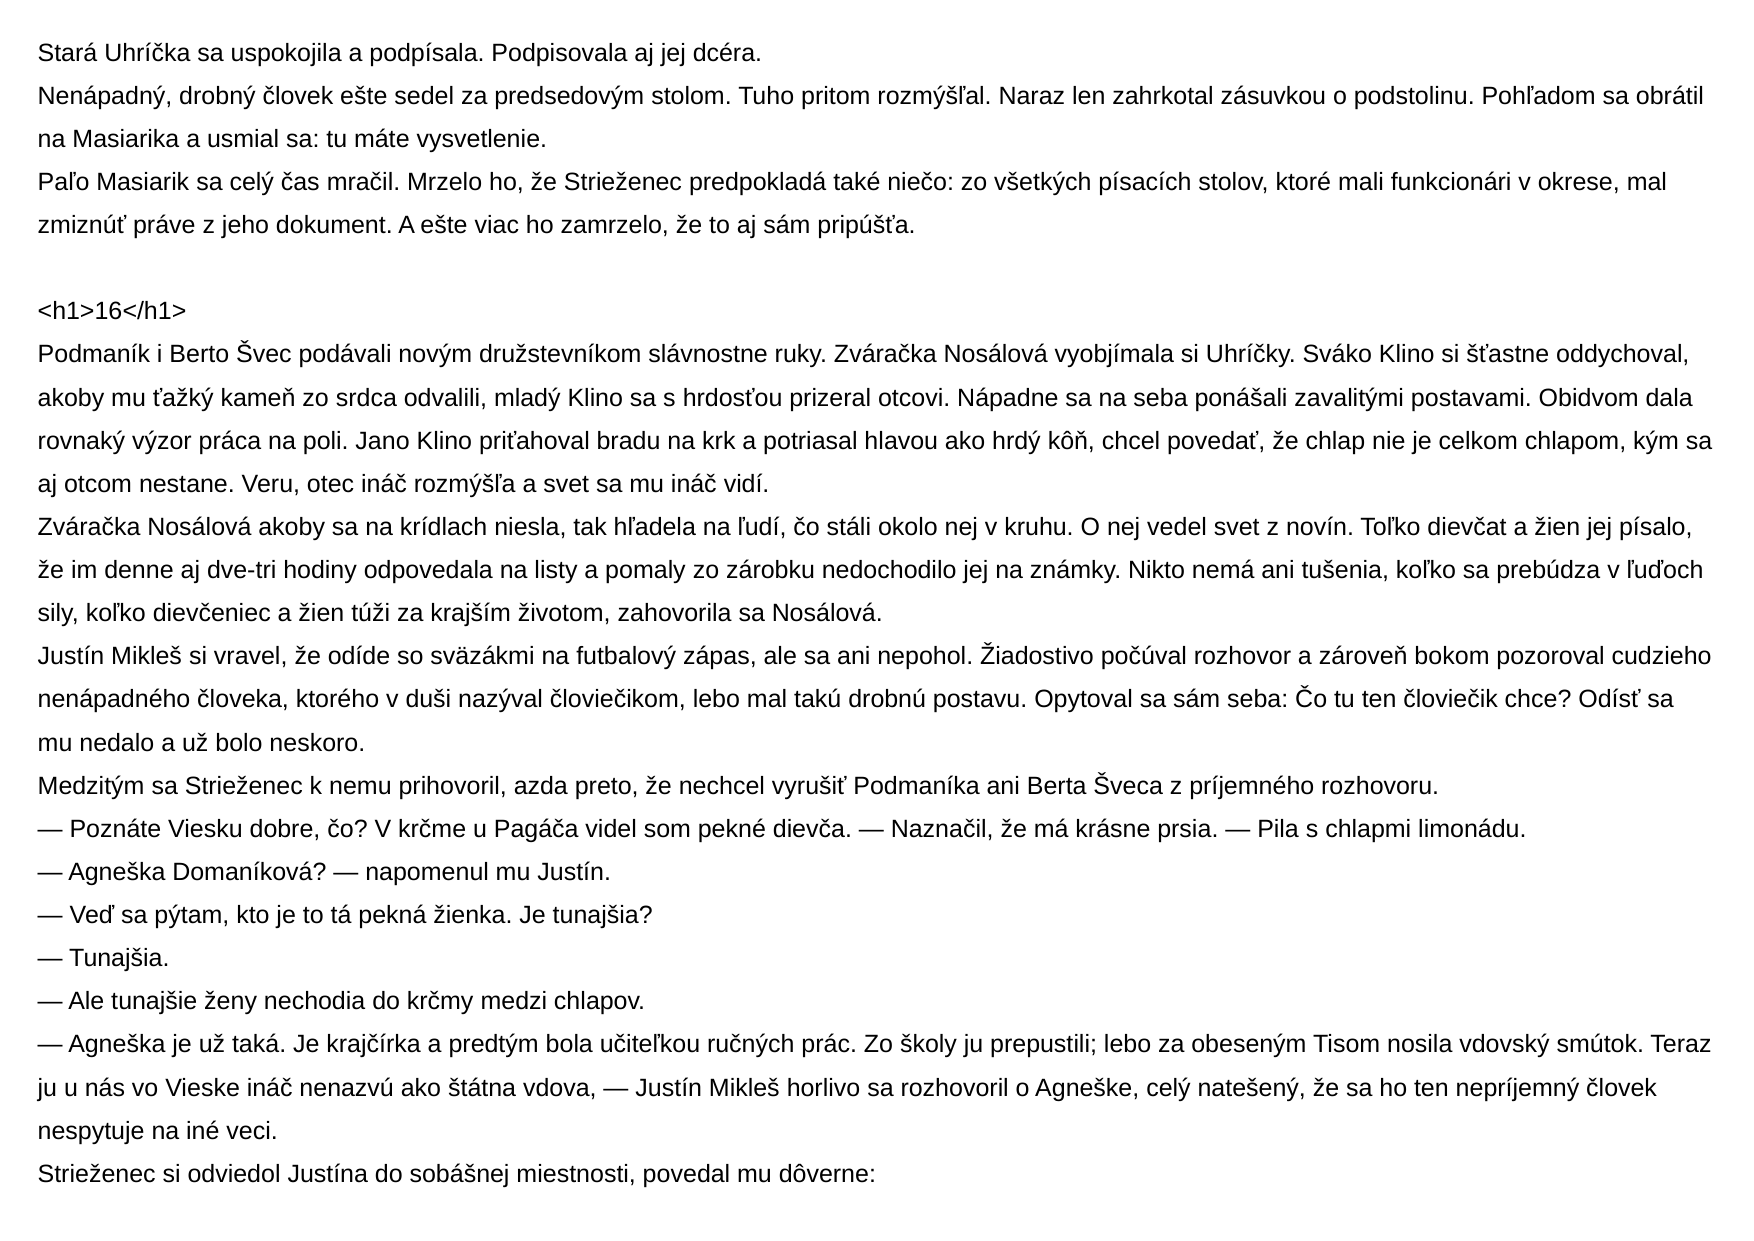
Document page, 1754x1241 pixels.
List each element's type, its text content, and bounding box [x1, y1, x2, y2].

text — Poznáte Viesku dobre, čo? V krčme u Pagáča videl som pekné dievča. — Naznačil, že má krásne prsia. — Pila s chlapmi limonádu. [37, 814, 1716, 842]
text — Veď sa pýtam, kto je to tá pekná žienka. Je tunajšia? [37, 900, 1716, 929]
text Podmaník i Berto Švec podávali novým družstevníkom slávnostne ruky. Zváračka Nosálová vyobjímala si Uhríčky. Sváko Klino si šťastne oddychoval, akoby mu ťažký kameň zo srdca odvalili, mladý Klino sa s hrdosťou prizeral otcovi. Nápadne sa na seba ponášali zavalitými postavami. Obidvom dala rovnaký výzor práca na poli. Jano Klino priťahoval bradu na krk a potriasal hlavou ako hrdý kôň, chcel povedať, že chlap nie je celkom chlapom, kým sa aj otcom nestane. Veru, otec ináč rozmýšľa a svet sa mu ináč vidí. [37, 339, 1716, 497]
text — Tunajšia. [37, 943, 1716, 972]
text Paľo Masiarik sa celý čas mračil. Mrzelo ho, že Strieženec predpokladá také niečo: zo všetkých písacích stolov, ktoré mali funkcionári v okrese, mal zmiznúť práve z jeho dokument. A ešte viac ho zamrzelo, že to aj sám pripúšťa. [37, 167, 1716, 239]
text — Ale tunajšie ženy nechodia do krčmy medzi chlapov. [37, 986, 1716, 1015]
text — Agneška je už taká. Je krajčírka a predtým bola učiteľkou ručných prác. Zo školy ju prepustili; lebo za obeseným Tisom nosila vdovský smútok. Teraz ju u nás vo Vieske ináč nenazvú ako štátna vdova, — Justín Mikleš horlivo sa rozhovoril o Agneške, celý natešený, že sa ho ten nepríjemný človek nespytuje na iné veci. [37, 1029, 1716, 1144]
text — Agneška Domaníková? — napomenul mu Justín. [37, 857, 1716, 886]
text Stará Uhríčka sa uspokojila a podpísala. Podpisovala aj jej dcéra. [37, 37, 1716, 66]
text <h1>16</h1> [37, 296, 1716, 325]
text Strieženec si odviedol Justína do sobášnej miestnosti, povedal mu dôverne: [37, 1159, 1716, 1187]
text Nenápadný, drobný človek ešte sedel za predsedovým stolom. Tuho pritom rozmýšľal. Naraz len zahrkotal zásuvkou o podstolinu. Pohľadom sa obrátil na Masiarika a usmial sa: tu máte vysvetlenie. [37, 81, 1716, 152]
text Medzitým sa Strieženec k nemu prihovoril, azda preto, že nechcel vyrušiť Podmaníka ani Berta Šveca z príjemného rozhovoru. [37, 771, 1716, 799]
text Zváračka Nosálová akoby sa na krídlach niesla, tak hľadela na ľudí, čo stáli okolo nej v kruhu. O nej vedel svet z novín. Toľko dievčat a žien jej písalo, že im denne aj dve-tri hodiny odpovedala na listy a pomaly zo zárobku nedochodilo jej na známky. Nikto nemá ani tušenia, koľko sa prebúdza v ľuďoch sily, koľko dievčeniec a žien túži za krajším životom, zahovorila sa Nosálová. [37, 512, 1716, 627]
text Justín Mikleš si vravel, že odíde so sväzákmi na futbalový zápas, ale sa ani nepohol. Žiadostivo počúval rozhovor a zároveň bokom pozoroval cudzieho nenápadného človeka, ktorého v duši nazýval človiečikom, lebo mal takú drobnú postavu. Opytoval sa sám seba: Čo tu ten človiečik chce? Odísť sa mu nedalo a už bolo neskoro. [37, 641, 1716, 756]
